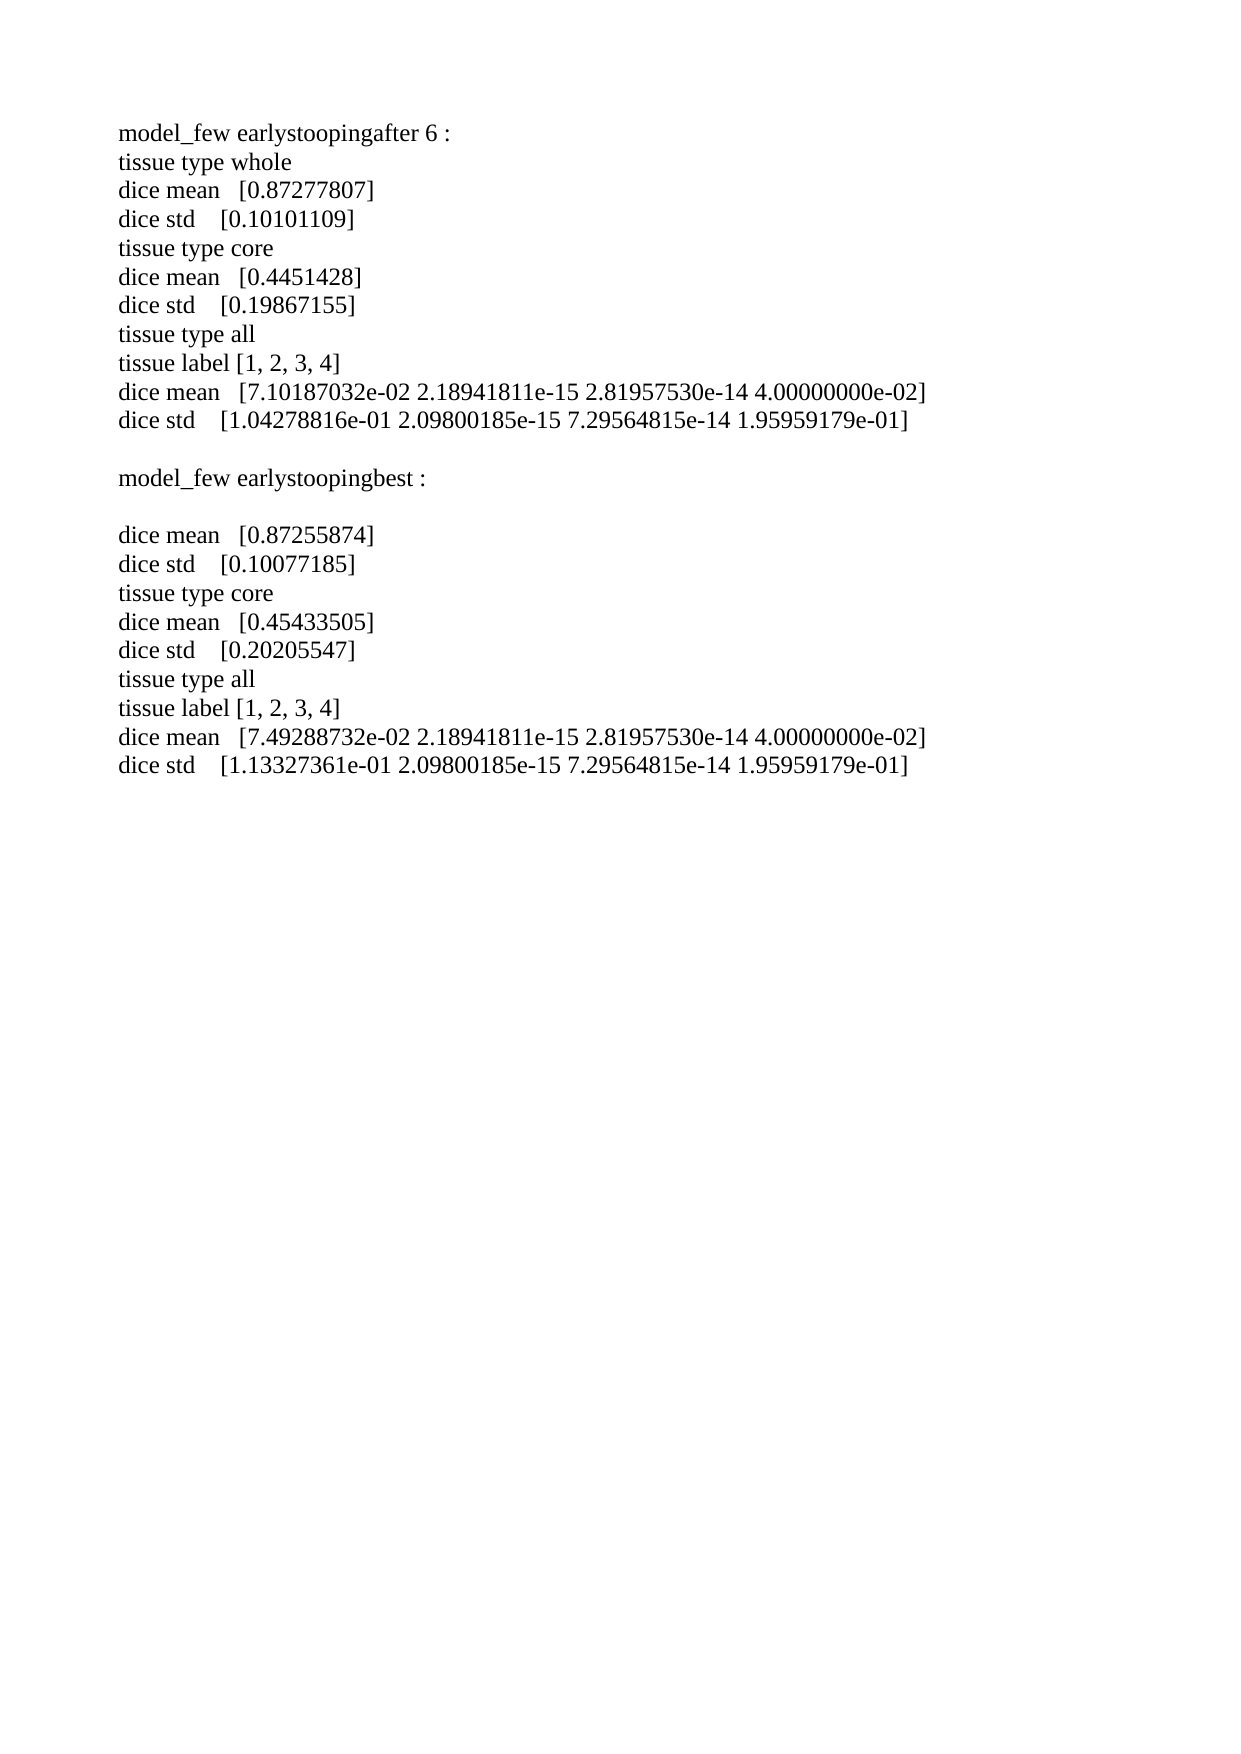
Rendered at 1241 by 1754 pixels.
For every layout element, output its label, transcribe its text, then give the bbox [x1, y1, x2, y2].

text dice std [1.04278816e-01 2.09800185e-15 7.29564815e-14 1.95959179e-01] [118, 406, 1122, 434]
text tissue label [1, 2, 3, 4] [118, 693, 1122, 722]
text tissue type all [118, 664, 1122, 693]
text tissue type all [118, 319, 1122, 348]
text tissue type core [118, 233, 1122, 262]
text dice mean [0.87277807] [118, 176, 1122, 204]
text dice mean [0.87255874] [118, 521, 1122, 549]
text dice mean [0.4451428] [118, 262, 1122, 291]
text dice std [0.10101109] [118, 204, 1122, 233]
text tissue label [1, 2, 3, 4] [118, 348, 1122, 377]
text model_few earlystoopingafter 6 : [118, 118, 1122, 147]
text dice mean [0.45433505] [118, 607, 1122, 636]
text dice std [0.19867155] [118, 291, 1122, 319]
text dice std [1.13327361e-01 2.09800185e-15 7.29564815e-14 1.95959179e-01] [118, 751, 1122, 779]
text dice mean [7.49288732e-02 2.18941811e-15 2.81957530e-14 4.00000000e-02] [118, 722, 1122, 751]
text dice std [0.20205547] [118, 636, 1122, 664]
text tissue type core [118, 578, 1122, 607]
text tissue type whole [118, 147, 1122, 176]
text dice mean [7.10187032e-02 2.18941811e-15 2.81957530e-14 4.00000000e-02] [118, 377, 1122, 406]
text dice std [0.10077185] [118, 549, 1122, 578]
text model_few earlystoopingbest : [118, 463, 1122, 492]
